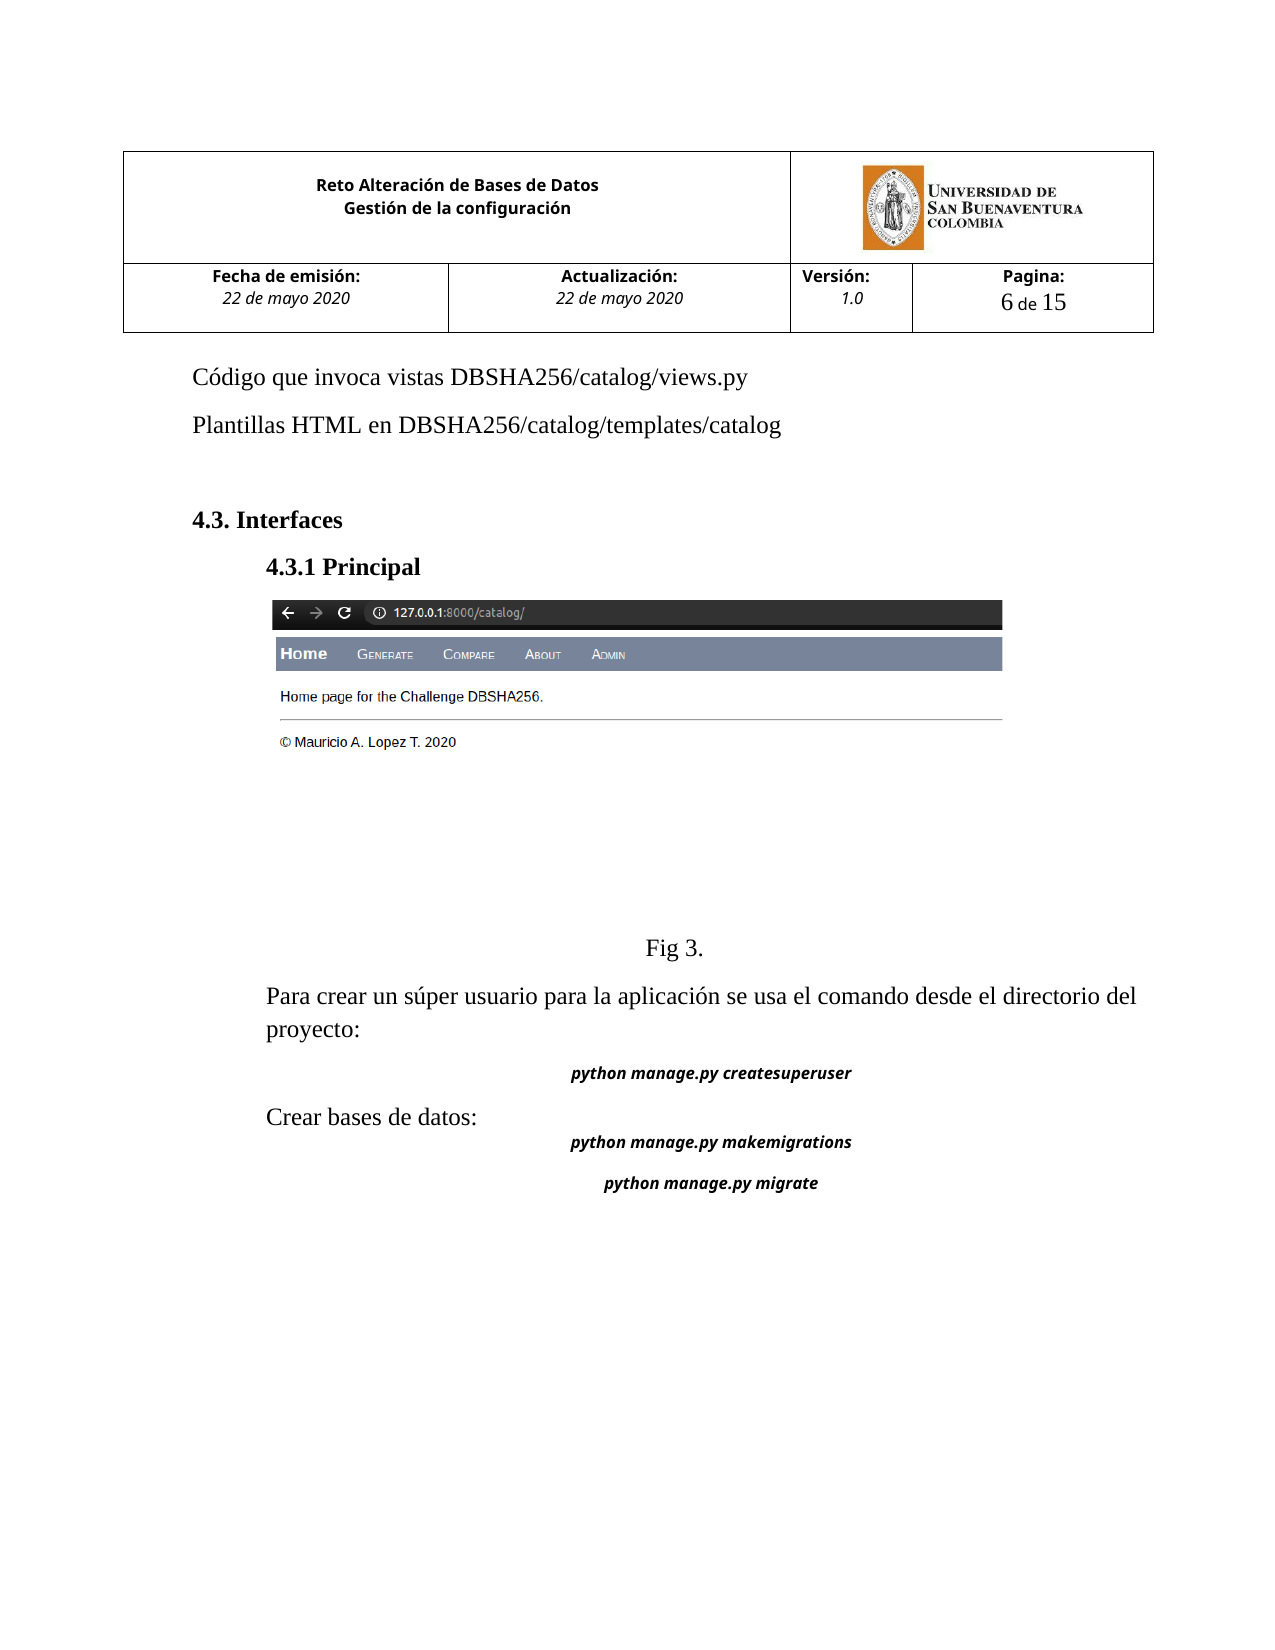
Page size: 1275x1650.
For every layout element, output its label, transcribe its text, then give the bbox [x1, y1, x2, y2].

text 4.3.1 Principal [266, 552, 1157, 581]
text Código que invoca vistas DBSHA256/catalog/views.py [192, 362, 1157, 391]
text python manage.py migrate [266, 1172, 1157, 1194]
picture [272, 600, 1003, 898]
text python manage.py makemigrations [266, 1131, 1157, 1154]
text Crear bases de datos: [266, 1102, 1157, 1131]
text Plantillas HTML en DBSHA256/catalog/templates/catalog [192, 410, 1157, 438]
text python manage.py createsuperuser [266, 1062, 1157, 1084]
text Fig 3. [192, 933, 1157, 962]
text 4.3. Interfaces [192, 505, 1157, 534]
picture [861, 161, 1084, 254]
text Para crear un súper usuario para la aplicación se usa el comando desde el directorio del proyecto: [266, 981, 1157, 1043]
